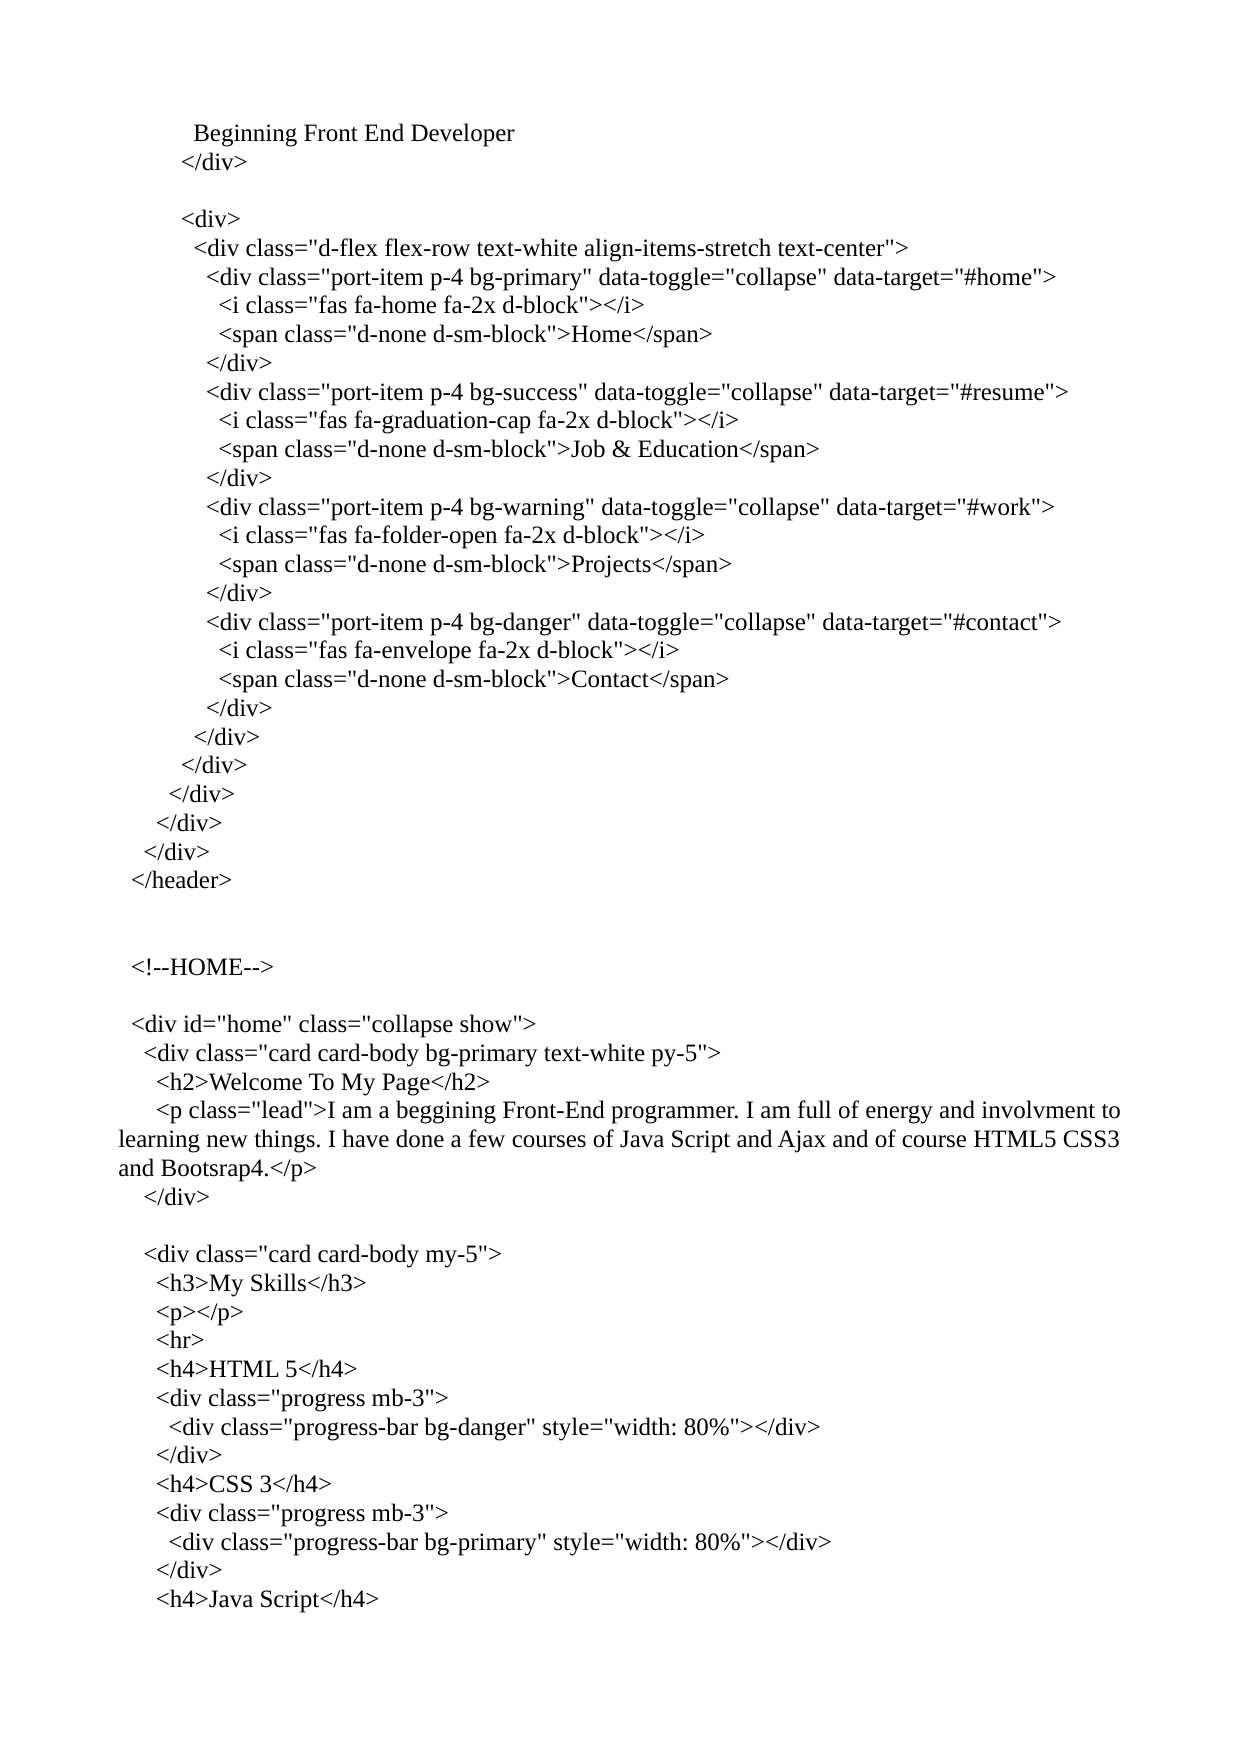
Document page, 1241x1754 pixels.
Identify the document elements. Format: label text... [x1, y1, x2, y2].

text <!--HOME--> [118, 952, 1122, 981]
text <p class="lead">I am a beggining Front-End programmer. I am full of energy and involvment to learning new things. I have done a few courses of Java Script and Ajax and of course HTML5 CSS3 and Bootsrap4.</p> [118, 1096, 1122, 1182]
text </div> [118, 578, 1122, 607]
text <h4>HTML 5</h4> [118, 1354, 1122, 1383]
text <i class="fas fa-folder-open fa-2x d-block"></i> [118, 521, 1122, 549]
text <span class="d-none d-sm-block">Contact</span> [118, 664, 1122, 693]
text <h4>Java Script</h4> [118, 1584, 1122, 1613]
text <h4>CSS 3</h4> [118, 1469, 1122, 1498]
text <div class="d-flex flex-row text-white align-items-stretch text-center"> [118, 233, 1122, 262]
text <span class="d-none d-sm-block">Job & Education</span> [118, 434, 1122, 463]
text Beginning Front End Developer [118, 118, 1122, 147]
text </div> [118, 147, 1122, 176]
text <div id="home" class="collapse show"> [118, 1009, 1122, 1038]
text <div class="progress-bar bg-danger" style="width: 80%"></div> [118, 1412, 1122, 1441]
text </div> [118, 1182, 1122, 1211]
text </div> [118, 1556, 1122, 1584]
text </div> [118, 348, 1122, 377]
text <i class="fas fa-envelope fa-2x d-block"></i> [118, 636, 1122, 664]
text <div class="port-item p-4 bg-warning" data-toggle="collapse" data-target="#work"> [118, 492, 1122, 521]
text </div> [118, 463, 1122, 492]
text <div class="card card-body bg-primary text-white py-5"> [118, 1038, 1122, 1067]
text <div class="port-item p-4 bg-primary" data-toggle="collapse" data-target="#home"> [118, 262, 1122, 291]
text <div class="progress mb-3"> [118, 1383, 1122, 1412]
text </div> [118, 779, 1122, 808]
text <hr> [118, 1326, 1122, 1354]
text </div> [118, 1441, 1122, 1469]
text <div class="port-item p-4 bg-danger" data-toggle="collapse" data-target="#contact"> [118, 607, 1122, 636]
text <div class="progress-bar bg-primary" style="width: 80%"></div> [118, 1527, 1122, 1556]
text </div> [118, 751, 1122, 779]
text </div> [118, 808, 1122, 837]
text </div> [118, 722, 1122, 751]
text <div class="card card-body my-5"> [118, 1239, 1122, 1268]
text <p></p> [118, 1297, 1122, 1326]
text <span class="d-none d-sm-block">Projects</span> [118, 549, 1122, 578]
text <i class="fas fa-graduation-cap fa-2x d-block"></i> [118, 406, 1122, 434]
text <div class="progress mb-3"> [118, 1498, 1122, 1527]
text <i class="fas fa-home fa-2x d-block"></i> [118, 291, 1122, 319]
text <h3>My Skills</h3> [118, 1268, 1122, 1297]
text </div> [118, 837, 1122, 866]
text <div class="port-item p-4 bg-success" data-toggle="collapse" data-target="#resume"> [118, 377, 1122, 406]
text </div> [118, 693, 1122, 722]
text <div> [118, 204, 1122, 233]
text <span class="d-none d-sm-block">Home</span> [118, 319, 1122, 348]
text </header> [118, 866, 1122, 894]
text <h2>Welcome To My Page</h2> [118, 1067, 1122, 1096]
